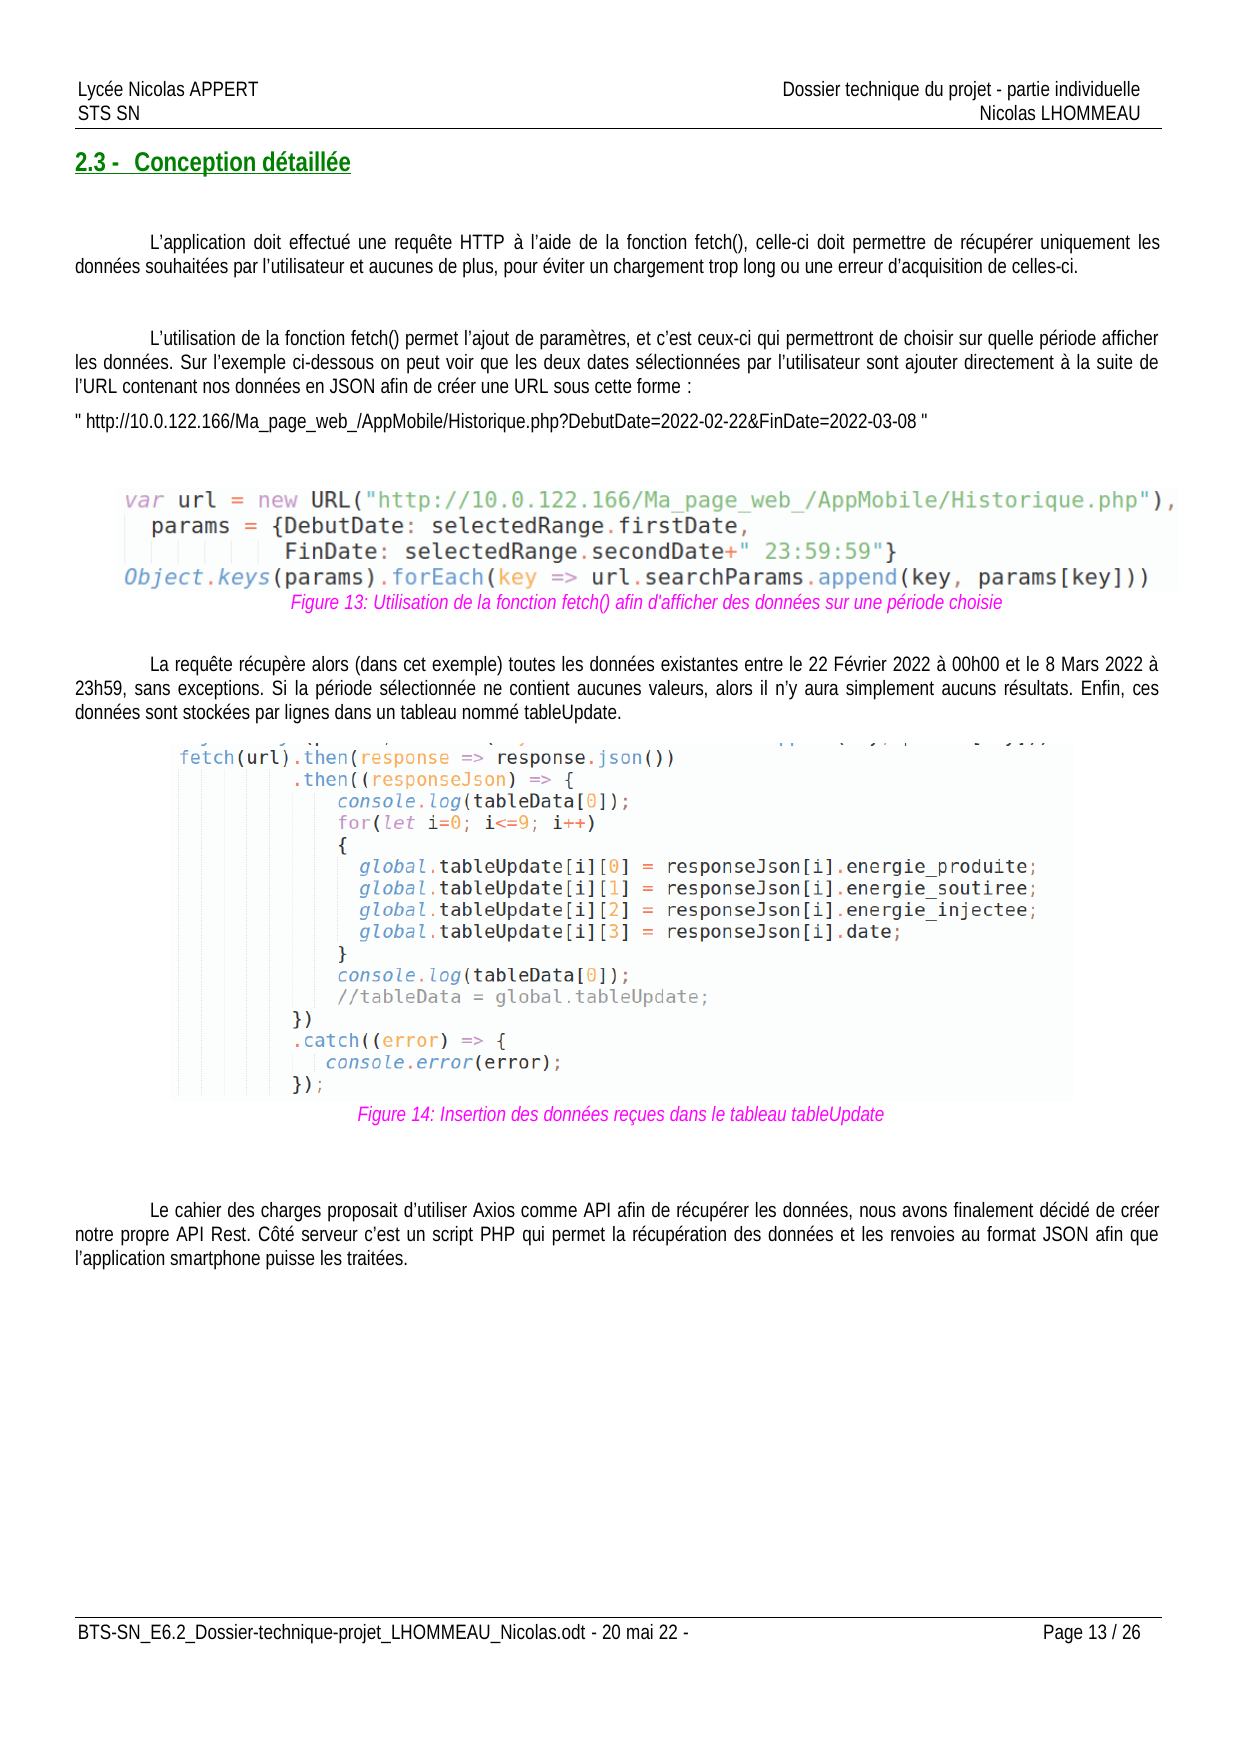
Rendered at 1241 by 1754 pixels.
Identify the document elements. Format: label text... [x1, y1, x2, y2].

text Figure 14: Insertion des données reçues dans le tableau tableUpdate [171, 1102, 1073, 1126]
text L’application doit effectué une requête HTTP à l’aide de la fonction fetch(), celle-ci doit permettre de récupérer uniquement les données souhaitées par l’utilisateur et aucunes de plus, pour éviter un chargement trop long ou une erreur d’acquisition de celles-ci. [75, 230, 1162, 278]
text L’utilisation de la fonction fetch() permet l’ajout de paramètres, et c’est ceux-ci qui permettront de choisir sur quelle période afficher les données. Sur l’exemple ci-dessous on peut voir que les deux dates sélectionnées par l’utilisateur sont ajouter directement à la suite de l’URL contenant nos données en JSON afin de créer une URL sous cette forme : [75, 326, 1162, 397]
picture [171, 743, 1074, 1102]
text " http://10.0.122.166/Ma_page_web_/AppMobile/Historique.php?DebutDate=2022-02-22&FinDate=2022-03-08 " [75, 409, 1162, 433]
text Figure 13: Utilisation de la fonction fetch() afin d'afficher des données sur une période choisie [116, 591, 1179, 614]
text Le cahier des charges proposait d’utiliser Axios comme API afin de récupérer les données, nous avons finalement décidé de créer notre propre API Rest. Côté serveur c’est un script PHP qui permet la récupération des données et les renvoies au format JSON afin que l’application smartphone puisse les traitées. [75, 1198, 1162, 1269]
text La requête récupère alors (dans cet exemple) toutes les données existantes entre le 22 Février 2022 à 00h00 et le 8 Mars 2022 à 23h59, sans exceptions. Si la période sélectionnée ne contient aucunes valeurs, alors il n’y aura simplement aucuns résultats. Enfin, ces données sont stockées par lignes dans un tableau nommé tableUpdate. [75, 652, 1162, 724]
subtitle Conception détaillée [75, 145, 1162, 176]
picture [116, 488, 1180, 591]
